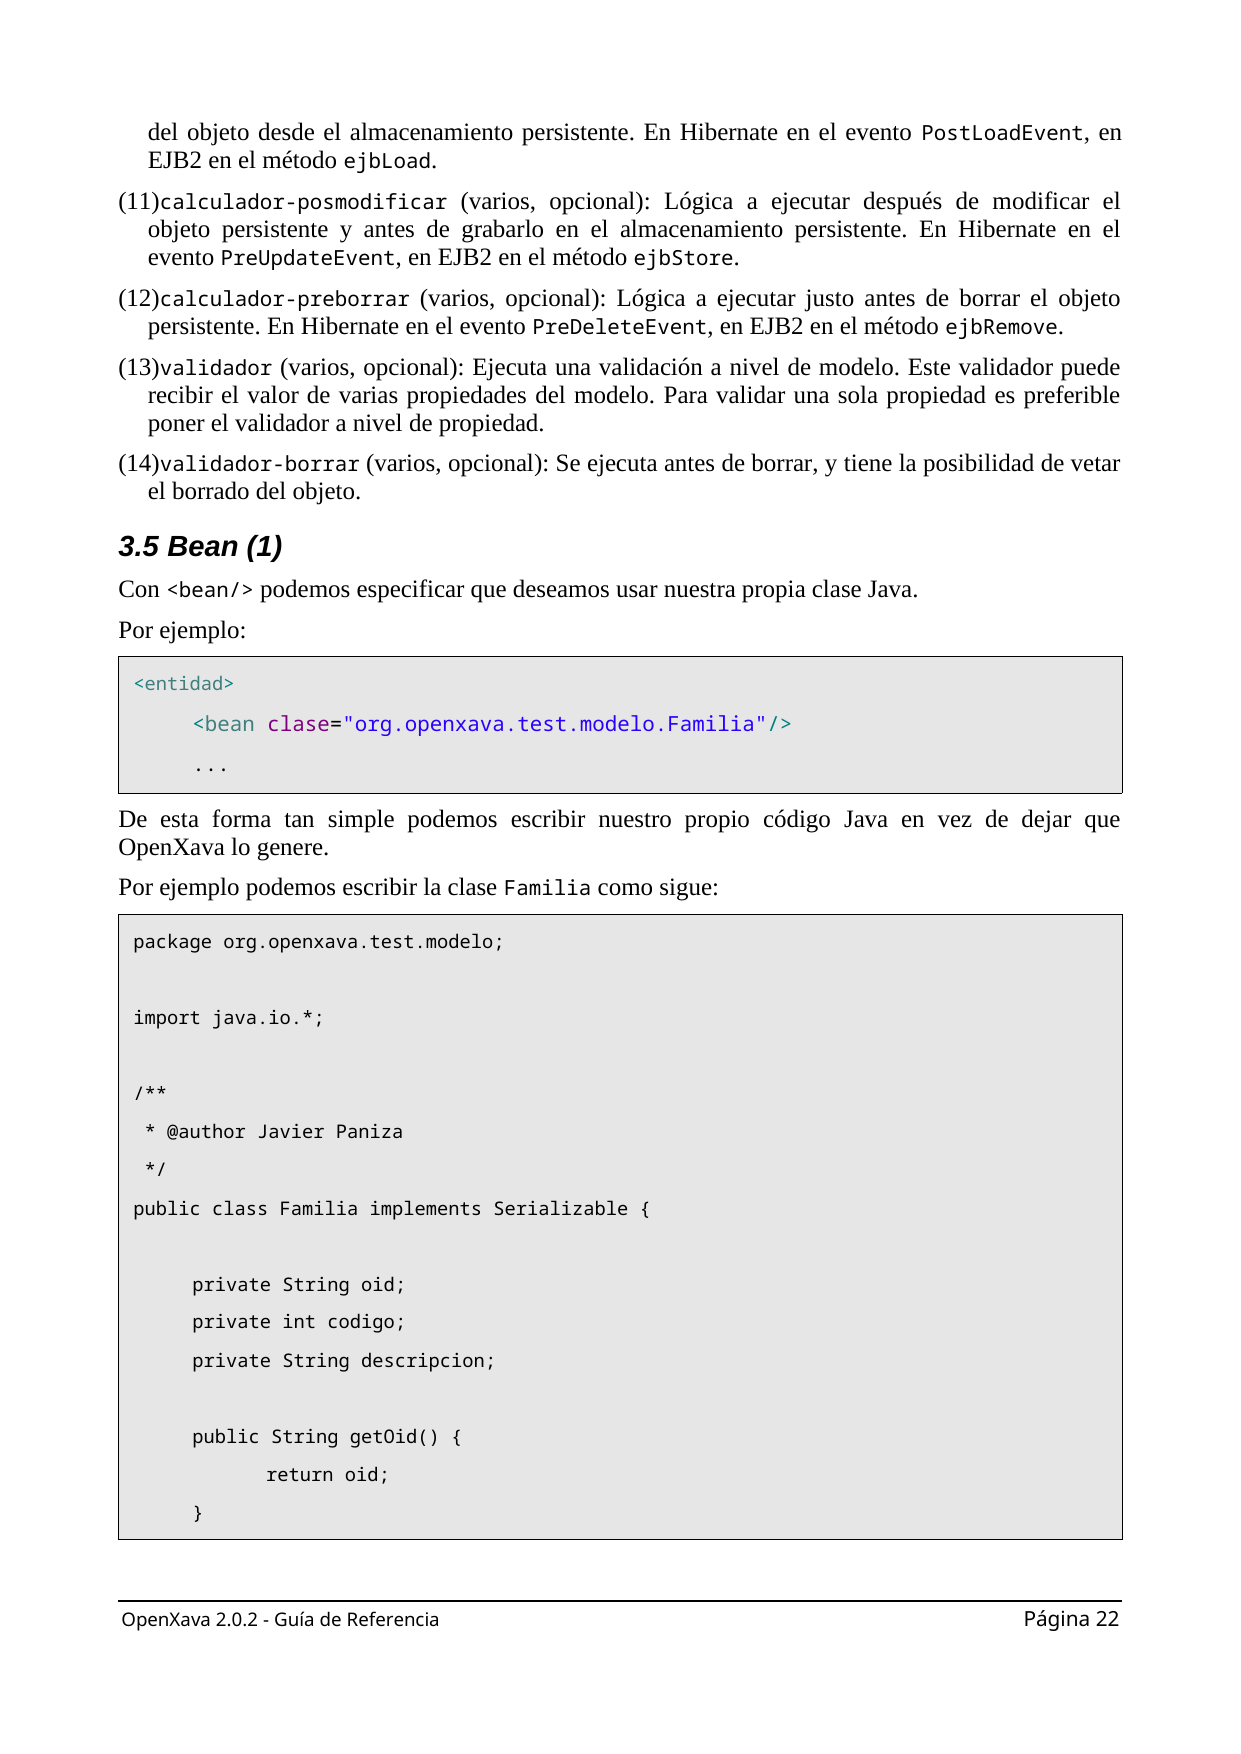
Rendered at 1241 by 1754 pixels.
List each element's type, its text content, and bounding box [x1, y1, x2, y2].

text return oid; [119, 1446, 1122, 1484]
text Con <bean/> podemos especificar que deseamos usar nuestra propia clase Java. [118, 575, 1122, 603]
text * @author Javier Paniza [119, 1104, 1122, 1142]
list validador-borrar (varios, opcional): Se ejecuta antes de borrar, y tiene la posibilidad de vetar el borrado del objeto. [118, 449, 1122, 505]
text } [119, 1484, 1122, 1539]
text package org.openxava.test.modelo; [119, 915, 1122, 952]
text Por ejemplo podemos escribir la clase Familia como sigue: [118, 873, 1122, 901]
text De esta forma tan simple podemos escribir nuestro propio código Java en vez de dejar que OpenXava lo genere. [118, 805, 1122, 861]
list calculador-posmodificar (varios, opcional): Lógica a ejecutar después de modificar el objeto persistente y antes de grabarlo en el almacenamiento persistente. En Hibernate en el evento PreUpdateEvent, en EJB2 en el método ejbStore. [118, 187, 1122, 271]
text private String descripcion; [119, 1332, 1122, 1370]
text Por ejemplo: [118, 616, 1122, 643]
text <entidad> [119, 657, 1122, 694]
text */ [119, 1142, 1122, 1180]
list calculador-preborrar (varios, opcional): Lógica a ejecutar justo antes de borrar el objeto persistente. En Hibernate en el evento PreDeleteEvent, en EJB2 en el método ejbRemove. [118, 284, 1122, 340]
text public String getOid() { [119, 1408, 1122, 1446]
subtitle Bean (1) [118, 530, 1122, 562]
text public class Familia implements Serializable { [119, 1180, 1122, 1218]
text private String oid; [119, 1256, 1122, 1294]
list validador (varios, opcional): Ejecuta una validación a nivel de modelo. Este validador puede recibir el valor de varias propiedades del modelo. Para validar una sola propiedad es preferible poner el validador a nivel de propiedad. [118, 353, 1122, 436]
text /** [119, 1066, 1122, 1104]
text import java.io.*; [119, 990, 1122, 1028]
text private int codigo; [119, 1294, 1122, 1332]
list del objeto desde el almacenamiento persistente. En Hibernate en el evento PostLoadEvent, en EJB2 en el método ejbLoad. [118, 118, 1122, 174]
text <bean clase="org.openxava.test.modelo.Familia"/> [119, 694, 1122, 735]
text ... [119, 735, 1122, 793]
